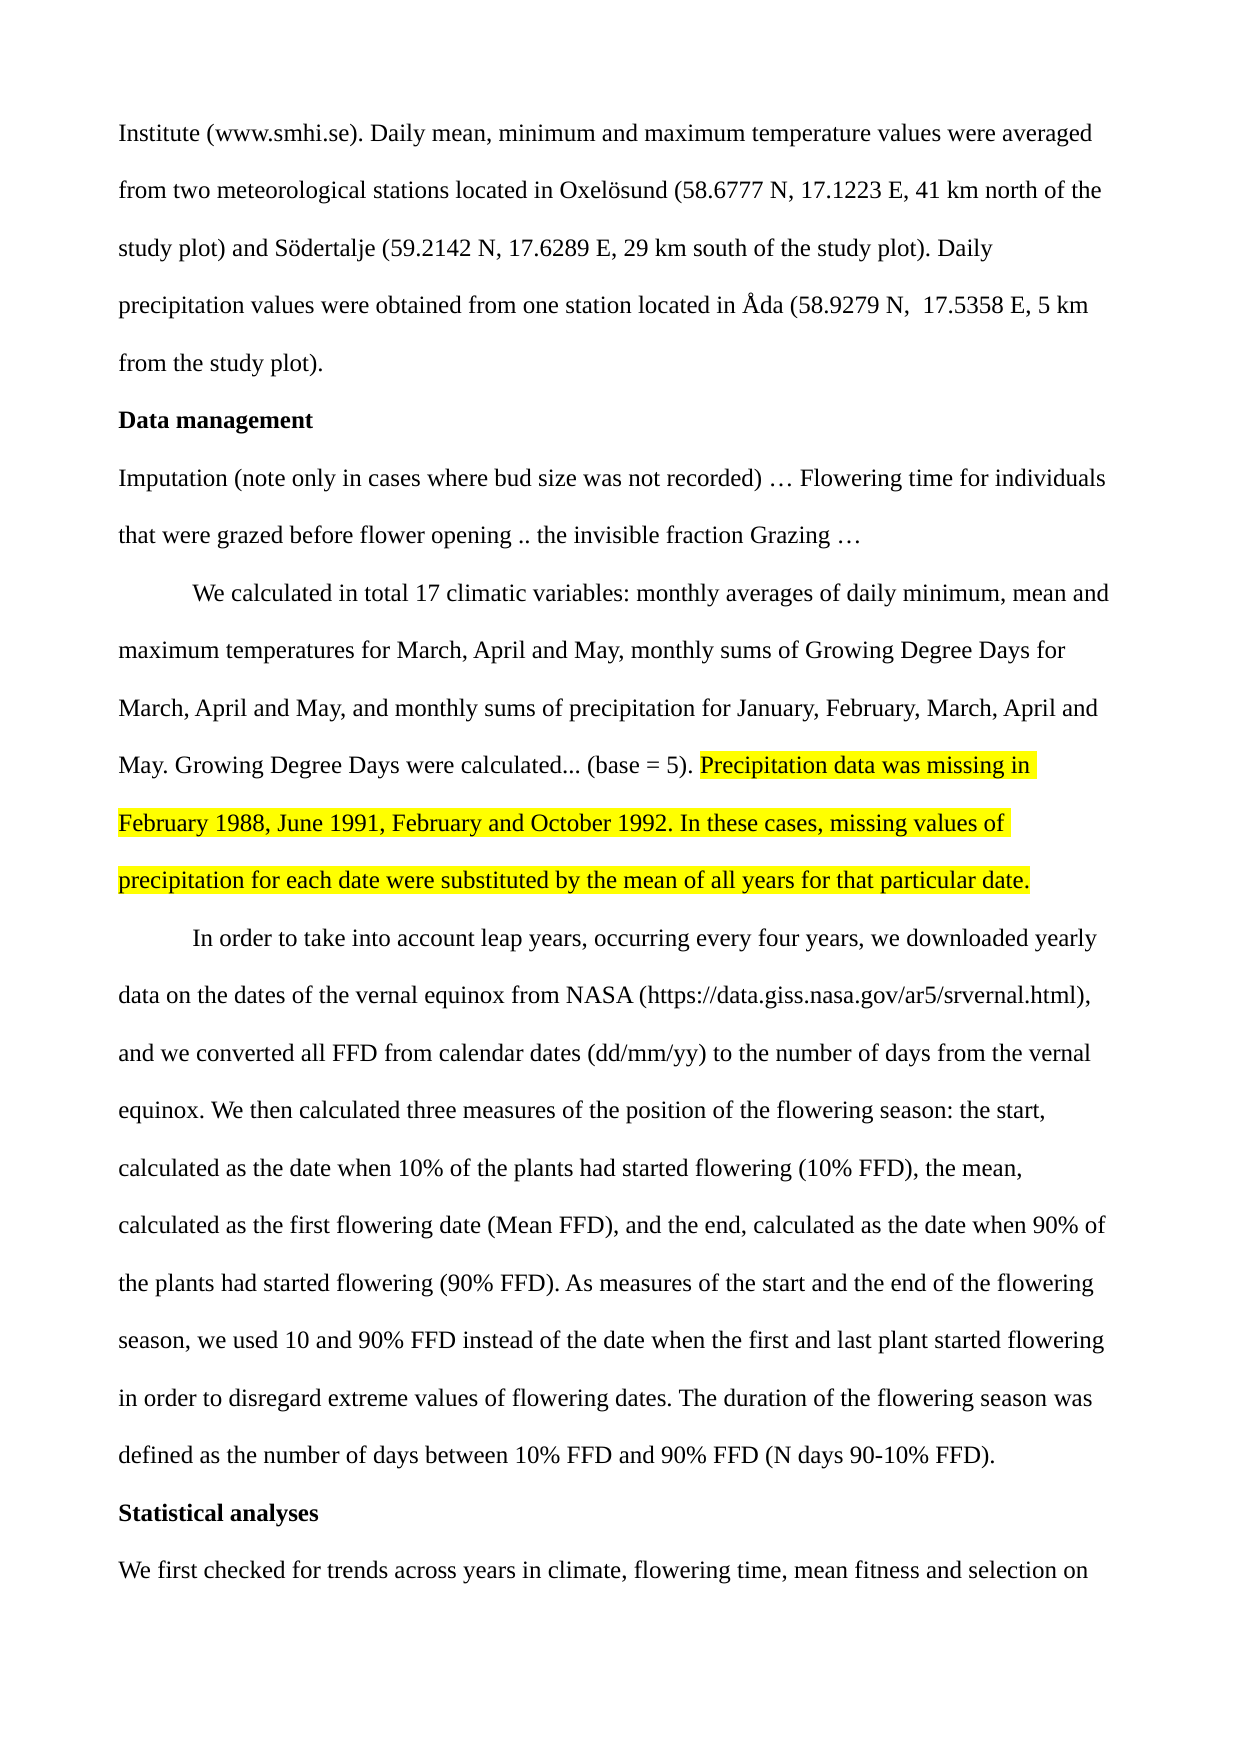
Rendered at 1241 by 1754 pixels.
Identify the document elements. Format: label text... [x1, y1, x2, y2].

text We first checked for trends across years in climate, flowering time, mean fitness and selection on [118, 1556, 1122, 1584]
text Data management [118, 406, 1122, 434]
text Statistical analyses [118, 1498, 1122, 1527]
text In order to take into account leap years, occurring every four years, we downloaded yearly data on the dates of the vernal equinox from NASA (https://data.giss.nasa.gov/ar5/srvernal.html), and we converted all FFD from calendar dates (dd/mm/yy) to the number of days from the vernal equinox. We then calculated three measures of the position of the flowering season: the start, calculated as the date when 10% of the plants had started flowering (10% FFD), the mean, calculated as the first flowering date (Mean FFD), and the end, calculated as the date when 90% of the plants had started flowering (90% FFD). As measures of the start and the end of the flowering season, we used 10 and 90% FFD instead of the date when the first and last plant started flowering in order to disregard extreme values of flowering dates. The duration of the flowering season was defined as the number of days between 10% FFD and 90% FFD (N days 90-10% FFD). [118, 923, 1122, 1469]
text Imputation (note only in cases where bud size was not recorded) … Flowering time for individuals that were grazed before flower opening .. the invisible fraction Grazing … [118, 463, 1122, 549]
text We calculated in total 17 climatic variables: monthly averages of daily minimum, mean and maximum temperatures for March, April and May, monthly sums of Growing Degree Days for March, April and May, and monthly sums of precipitation for January, February, March, April and May. Growing Degree Days were calculated... (base = 5). Precipitation data was missing in February 1988, June 1991, February and October 1992. In these cases, missing values of precipitation for each date were substituted by the mean of all years for that particular date. [118, 578, 1122, 894]
text Institute (www.smhi.se). Daily mean, minimum and maximum temperature values were averaged from two meteorological stations located in Oxelösund (58.6777 N, 17.1223 E, 41 km north of the study plot) and Södertalje (59.2142 N, 17.6289 E, 29 km south of the study plot). Daily precipitation values were obtained from one station located in Åda (58.9279 N, 17.5358 E, 5 km from the study plot). [118, 118, 1122, 377]
